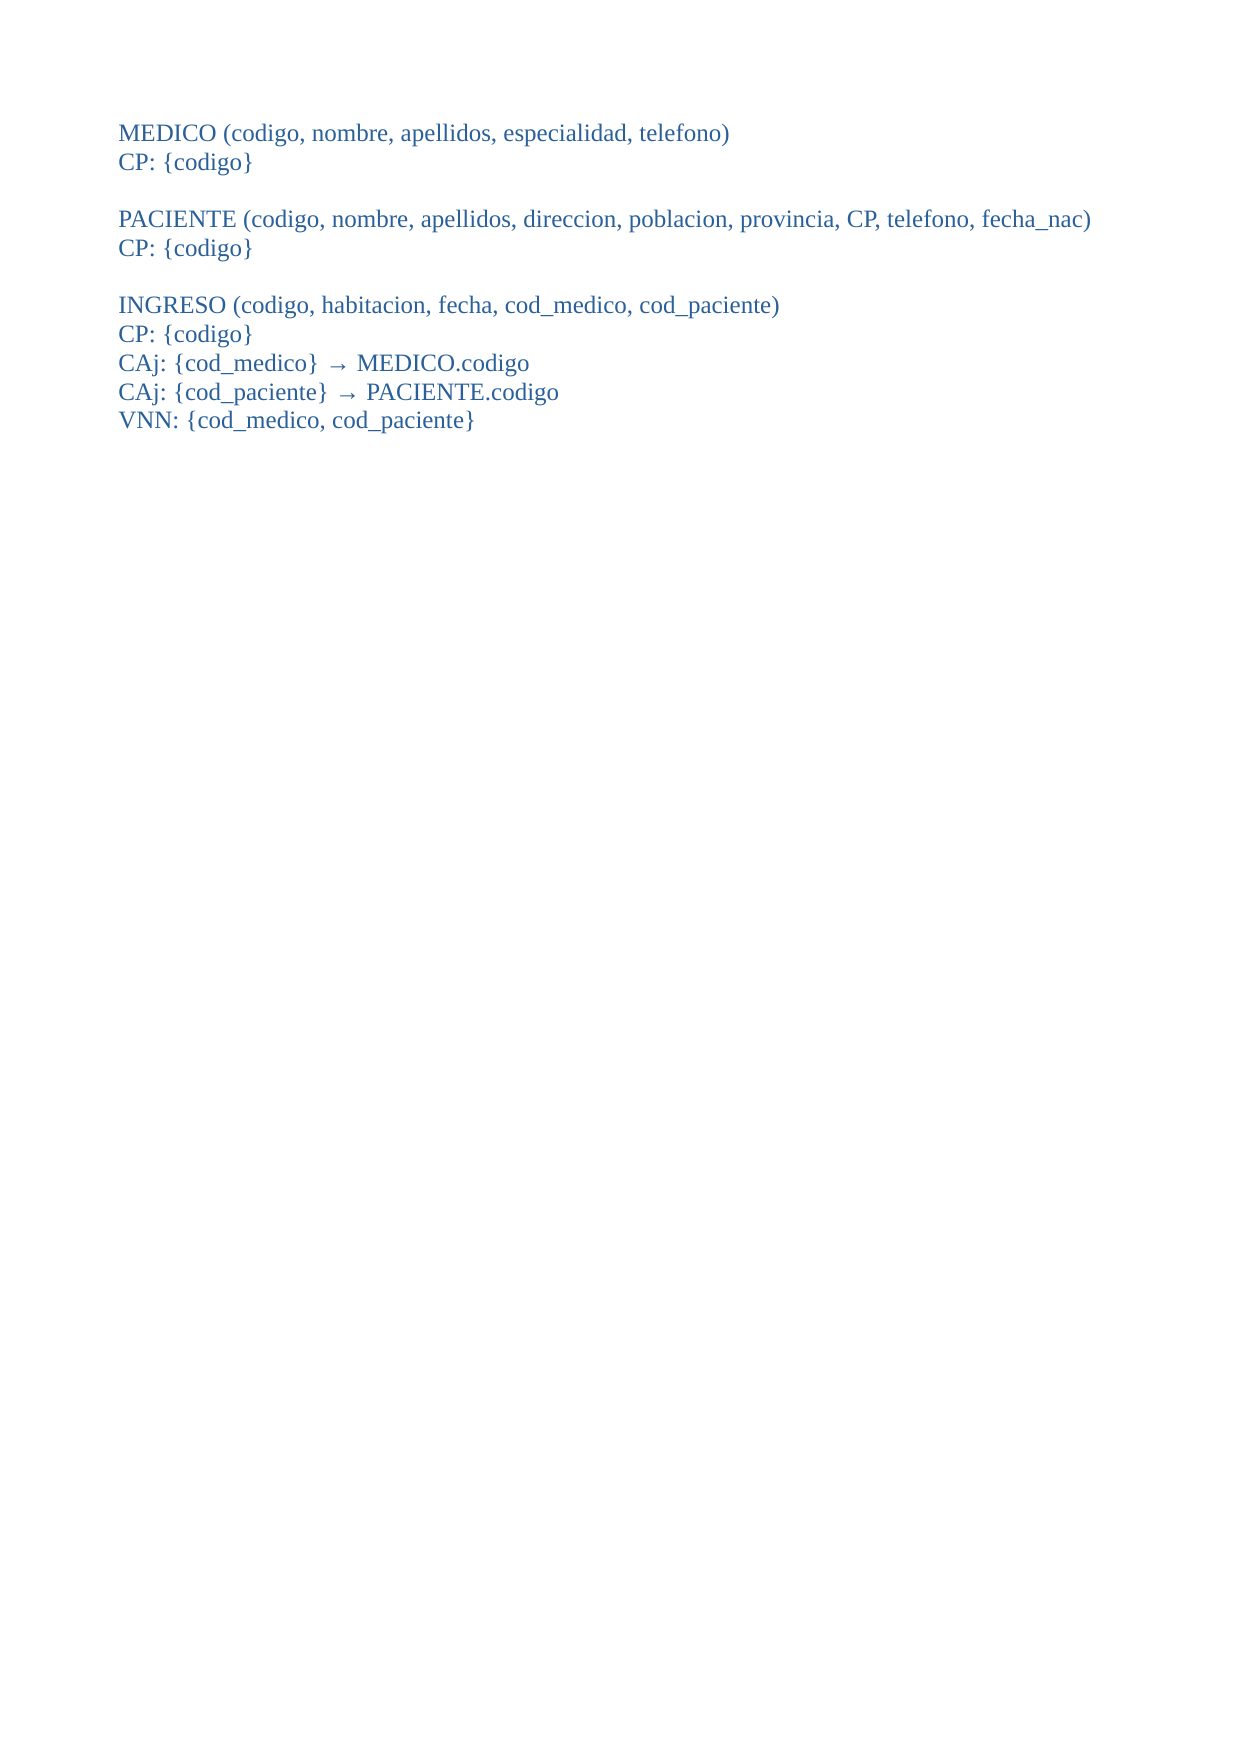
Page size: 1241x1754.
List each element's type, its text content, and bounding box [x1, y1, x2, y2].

text MEDICO (codigo, nombre, apellidos, especialidad, telefono) CP: {codigo} [118, 118, 1122, 176]
text INGRESO (codigo, habitacion, fecha, cod_medico, cod_paciente) CP: {codigo} CAj: {cod_medico} → MEDICO.codigo CAj: {cod_paciente} → PACIENTE.codigo VNN: {cod_medico, cod_paciente} [118, 291, 1122, 434]
text PACIENTE (codigo, nombre, apellidos, direccion, poblacion, provincia, CP, telefono, fecha_nac) CP: {codigo} [118, 204, 1122, 291]
